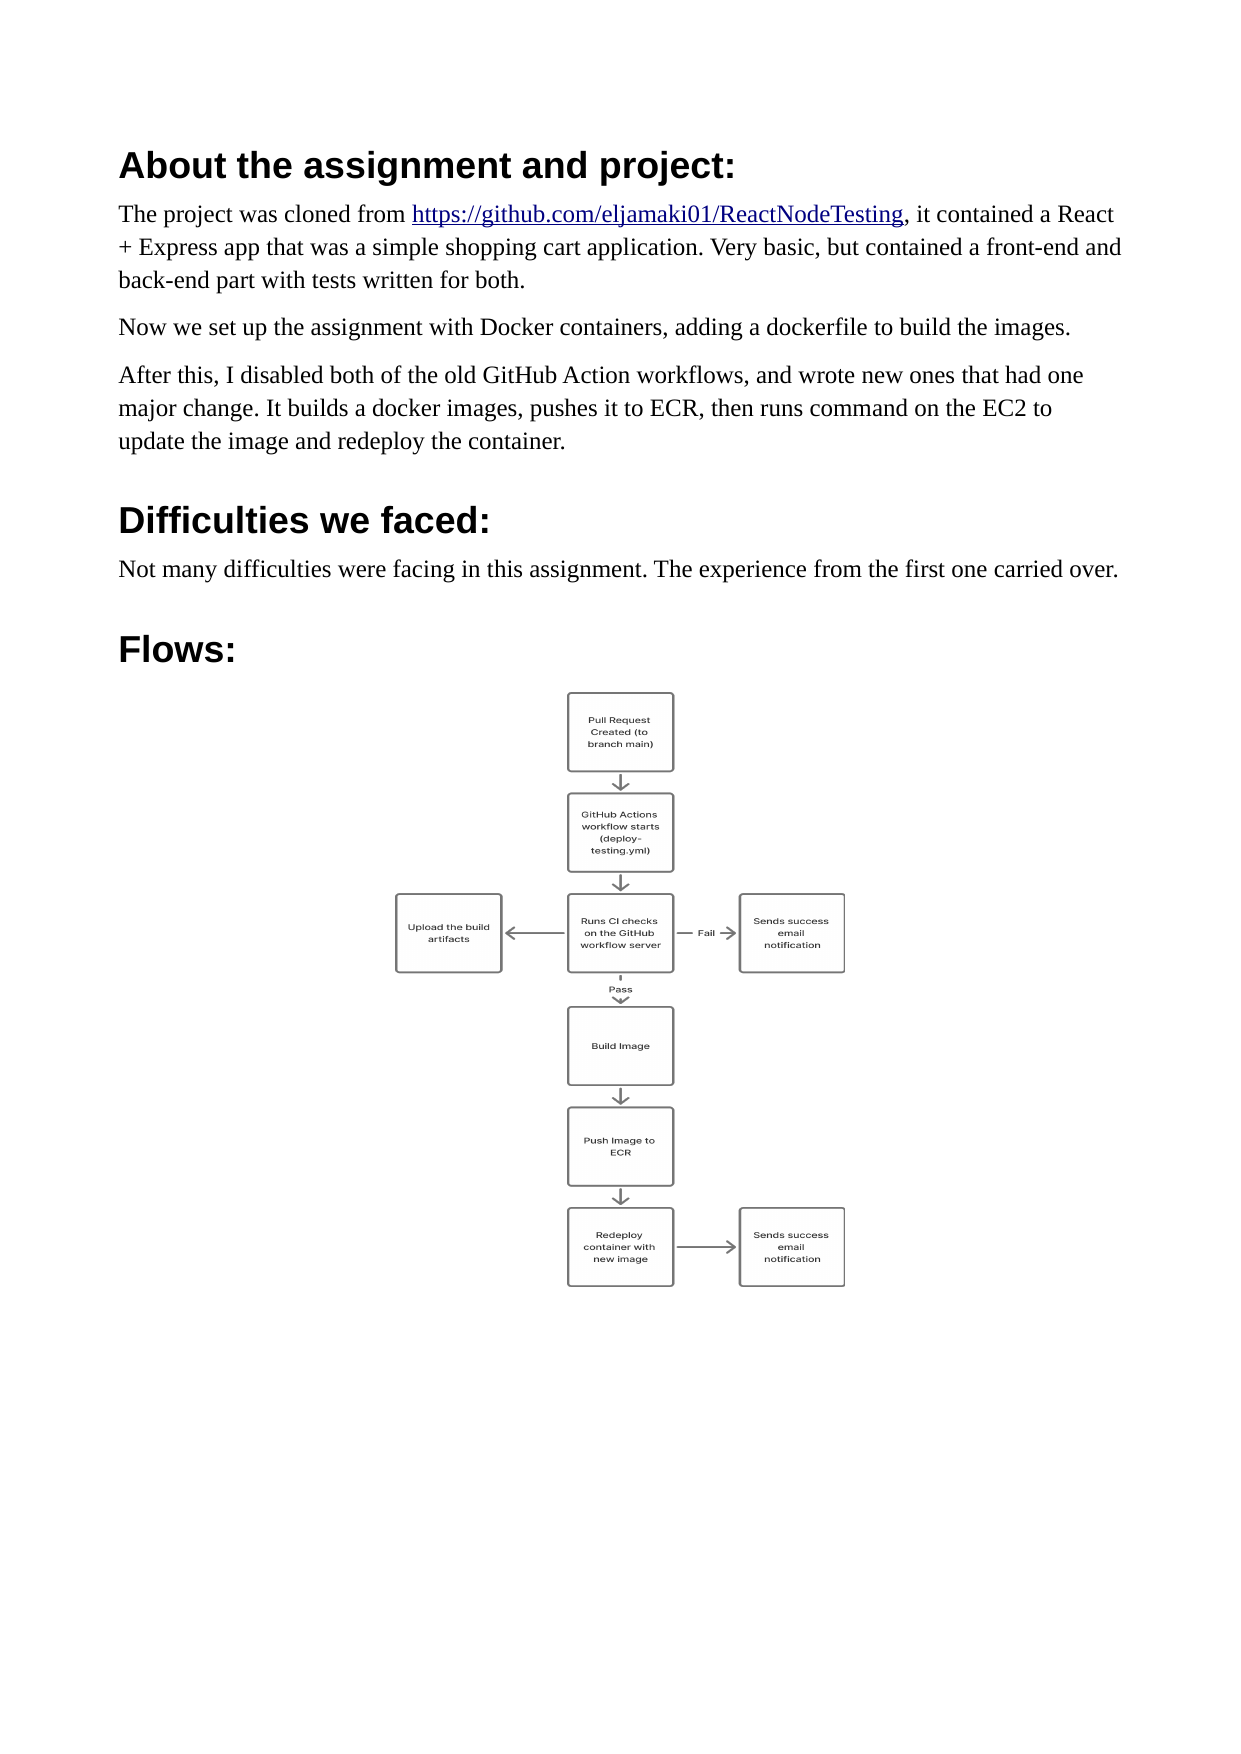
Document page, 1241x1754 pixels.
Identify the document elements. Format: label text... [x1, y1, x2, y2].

subtitle Difficulties we faced: [118, 499, 1122, 542]
text Not many difficulties were facing in this assignment. The experience from the first one carried over. [118, 554, 1122, 583]
text After this, I disabled both of the old GitHub Action workflows, and wrote new ones that had one major change. It builds a docker images, pushes it to ECR, then runs command on the EC2 to update the image and redeploy the container. [118, 360, 1122, 455]
picture [395, 692, 845, 1287]
text The project was cloned from https://github.com/eljamaki01/ReactNodeTesting, it contained a React + Express app that was a simple shopping cart application. Very basic, but contained a front-end and back-end part with tests written for both. [118, 199, 1122, 293]
text Now we set up the assignment with Docker containers, adding a dockerfile to build the images. [118, 312, 1122, 341]
subtitle About the assignment and project: [118, 143, 1122, 186]
subtitle Flows: [118, 627, 1122, 670]
